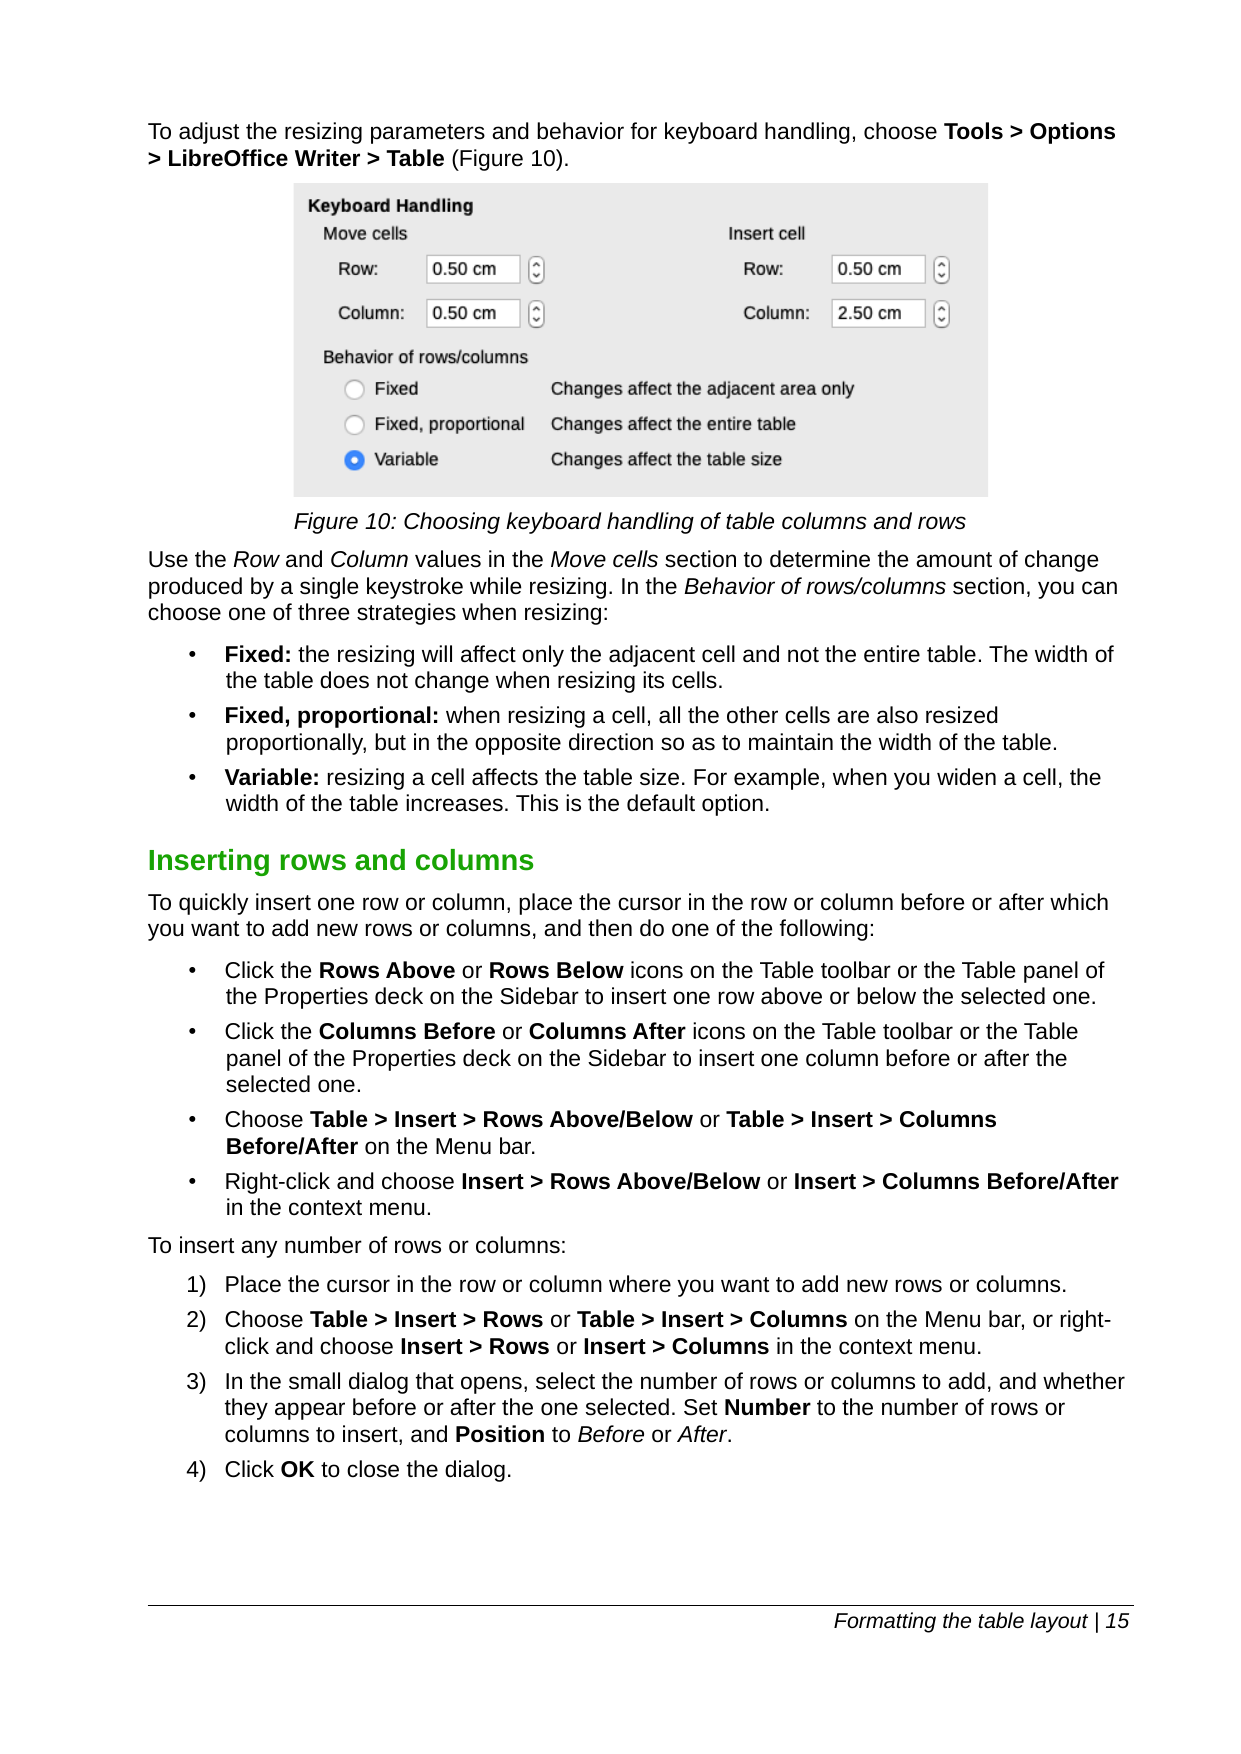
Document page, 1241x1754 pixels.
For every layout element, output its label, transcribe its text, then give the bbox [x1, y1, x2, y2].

list In the small dialog that opens, select the number of rows or columns to add, and whether they appear before or after the one selected. Set Number to the number of rows or columns to insert, and Position to Before or After. [207, 1368, 1134, 1447]
list Variable: resizing a cell affects the table size. For example, when you widen a cell, the width of the table increases. This is the default option. [185, 761, 1134, 820]
list Choose Table > Insert > Rows Above/Below or Table > Insert > Columns Before/After on the Menu bar. [185, 1103, 1134, 1159]
text To adjust the resizing parameters and behavior for keyboard handling, choose Tools > Options > LibreOffice Writer > Table (Figure 10). [148, 118, 1134, 171]
subtitle Inserting rows and columns [148, 843, 1134, 877]
list To insert any number of rows or columns: [148, 1232, 1134, 1259]
picture [293, 183, 989, 497]
list Click the Rows Above or Rows Below icons on the Table toolbar or the Table panel of the Properties deck on the Sidebar to insert one row above or below the selected one. [185, 954, 1134, 1009]
list To quickly insert one row or column, place the cursor in the row or column before or after which you want to add new rows or columns, and then do one of the following: [148, 889, 1134, 941]
list Right-click and choose Insert > Rows Above/Below or Insert > Columns Before/After in the context menu. [185, 1165, 1134, 1223]
list Click OK to close the dialog. [207, 1456, 1134, 1482]
list Click the Columns Before or Columns After icons on the Table toolbar or the Table panel of the Properties deck on the Sidebar to insert one column before or after the selected one. [185, 1015, 1134, 1097]
text Figure 10: Choosing keyboard handling of table columns and rows [293, 508, 988, 534]
list Choose Table > Insert > Rows or Table > Insert > Columns on the Menu bar, or right-click and choose Insert > Rows or Insert > Columns in the context menu. [207, 1306, 1134, 1359]
list Fixed: the resizing will affect only the adjacent cell and not the entire table. The width of the table does not change when resizing its cells. [185, 638, 1134, 694]
list Fixed, proportional: when resizing a cell, all the other cells are also resized proportionally, but in the opposite direction so as to maintain the width of the table. [185, 699, 1134, 755]
text Use the Row and Column values in the Move cells section to determine the amount of change produced by a single keystroke while resizing. In the Behavior of rows/columns section, you can choose one of three strategies when resizing: [148, 546, 1134, 626]
list Place the cursor in the row or column where you want to add new rows or columns. [207, 1271, 1134, 1297]
